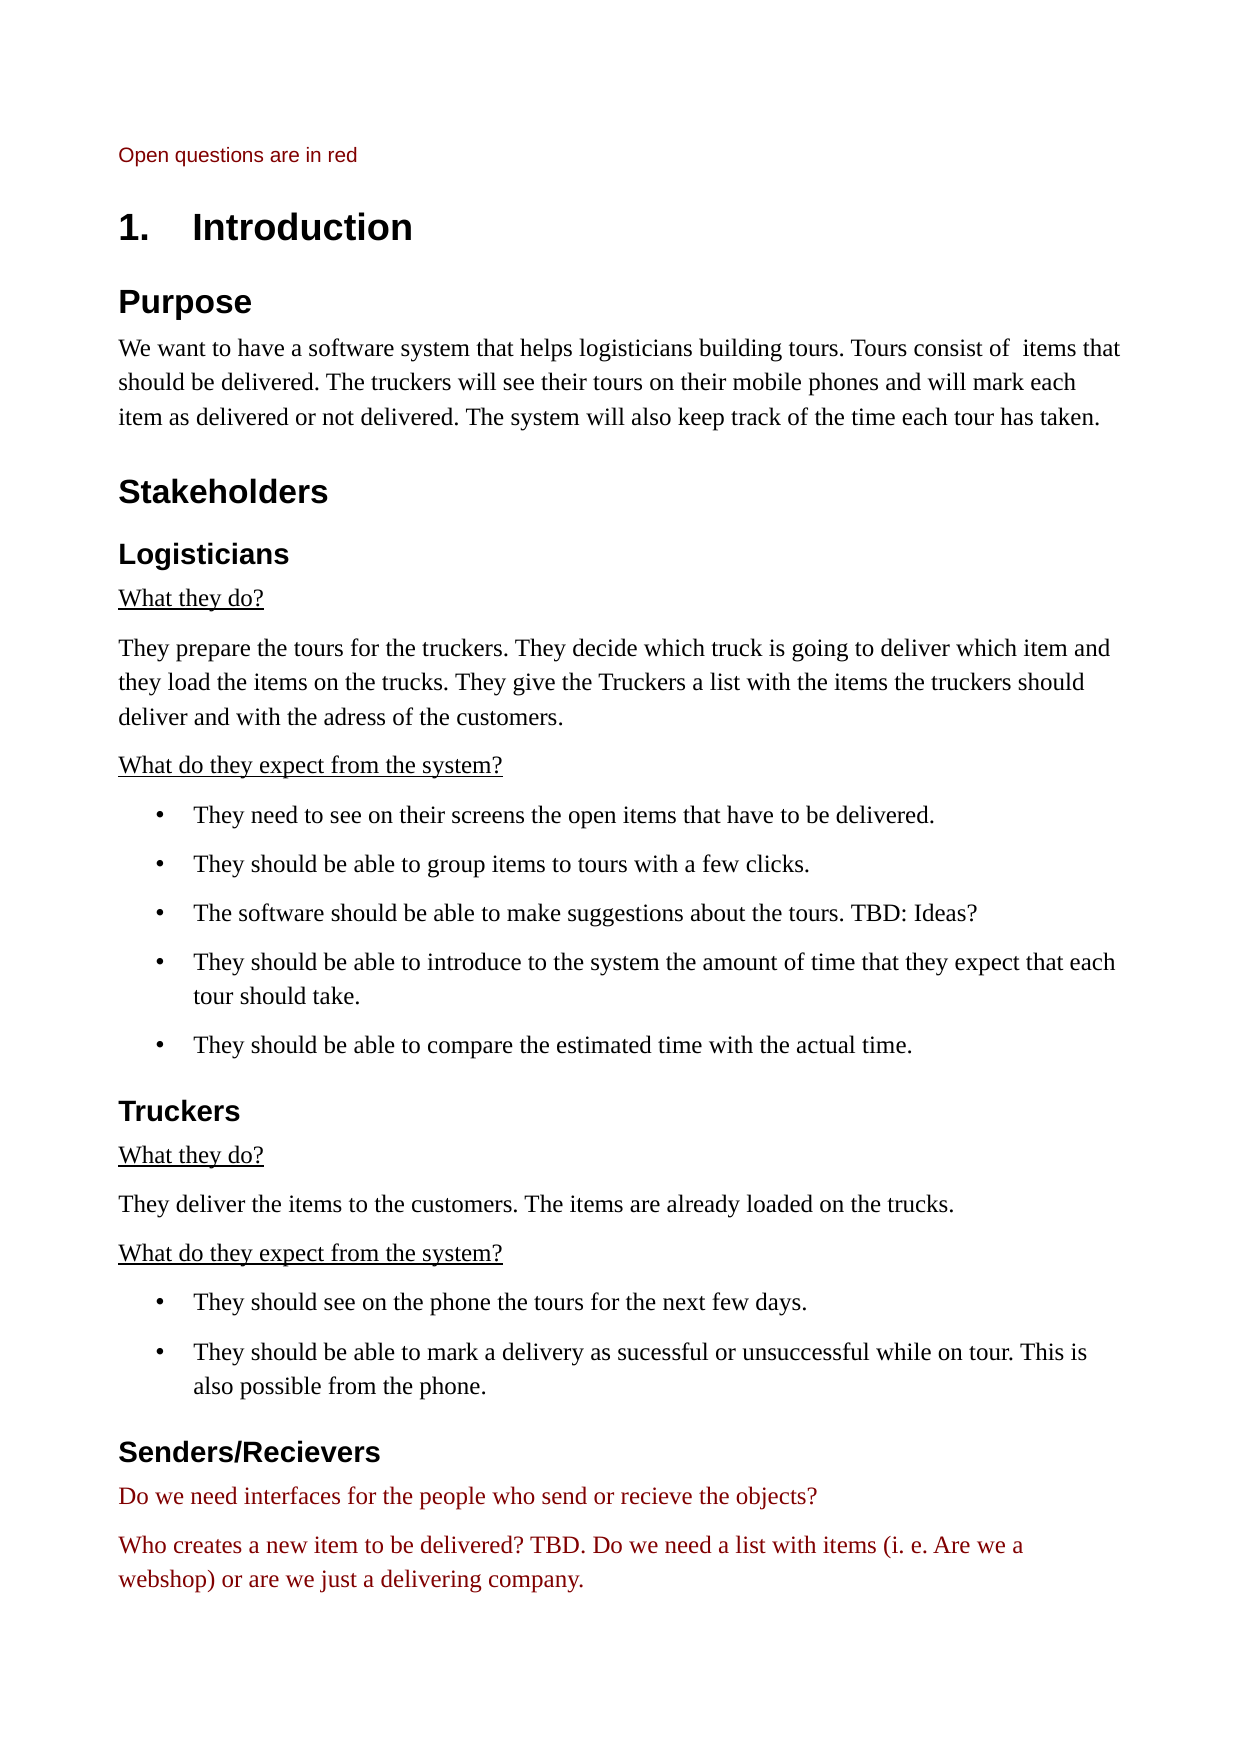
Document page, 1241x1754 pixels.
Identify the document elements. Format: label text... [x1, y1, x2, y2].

text They prepare the tours for the truckers. They decide which truck is going to deliver which item and they load the items on the trucks. They give the Truckers a list with the items the truckers should deliver and with the adress of the customers. [118, 633, 1122, 730]
list They should see on the phone the tours for the next few days. [156, 1287, 1122, 1316]
subtitle Senders/Recievers [118, 1435, 1122, 1468]
subtitle Stakeholders [118, 472, 1122, 510]
text What do they expect from the system? [118, 751, 1122, 779]
text We want to have a software system that helps logisticians building tours. Tours consist of items that should be delivered. The truckers will see their tours on their mobile phones and will mark each item as delivered or not delivered. The system will also keep track of the time each tour has taken. [118, 333, 1122, 430]
subtitle Open questions are in red [118, 143, 1122, 167]
text Do we need interfaces for the people who send or recieve the objects? [118, 1481, 1122, 1510]
subtitle Purpose [118, 282, 1122, 320]
subtitle Logisticians [118, 537, 1122, 571]
list They should be able to introduce to the system the amount of time that they expect that each tour should take. [156, 947, 1122, 1010]
list They should be able to mark a delivery as sucessful or unsuccessful while on tour. This is also possible from the phone. [156, 1337, 1122, 1400]
list The software should be able to make suggestions about the tours. TBD: Ideas? [156, 898, 1122, 927]
text They deliver the items to the customers. The items are already loaded on the trucks. [118, 1189, 1122, 1218]
text What they do? [118, 583, 1122, 612]
subtitle Truckers [118, 1094, 1122, 1128]
list They need to see on their screens the open items that have to be delivered. [156, 800, 1122, 828]
subtitle 1. Introduction [118, 204, 1122, 248]
text Who creates a new item to be delivered? TBD. Do we need a list with items (i. e. Are we a webshop) or are we just a delivering company. [118, 1530, 1122, 1593]
text What they do? [118, 1140, 1122, 1169]
text What do they expect from the system? [118, 1238, 1122, 1267]
list They should be able to group items to tours with a few clicks. [156, 849, 1122, 877]
list They should be able to compare the estimated time with the actual time. [156, 1030, 1122, 1059]
